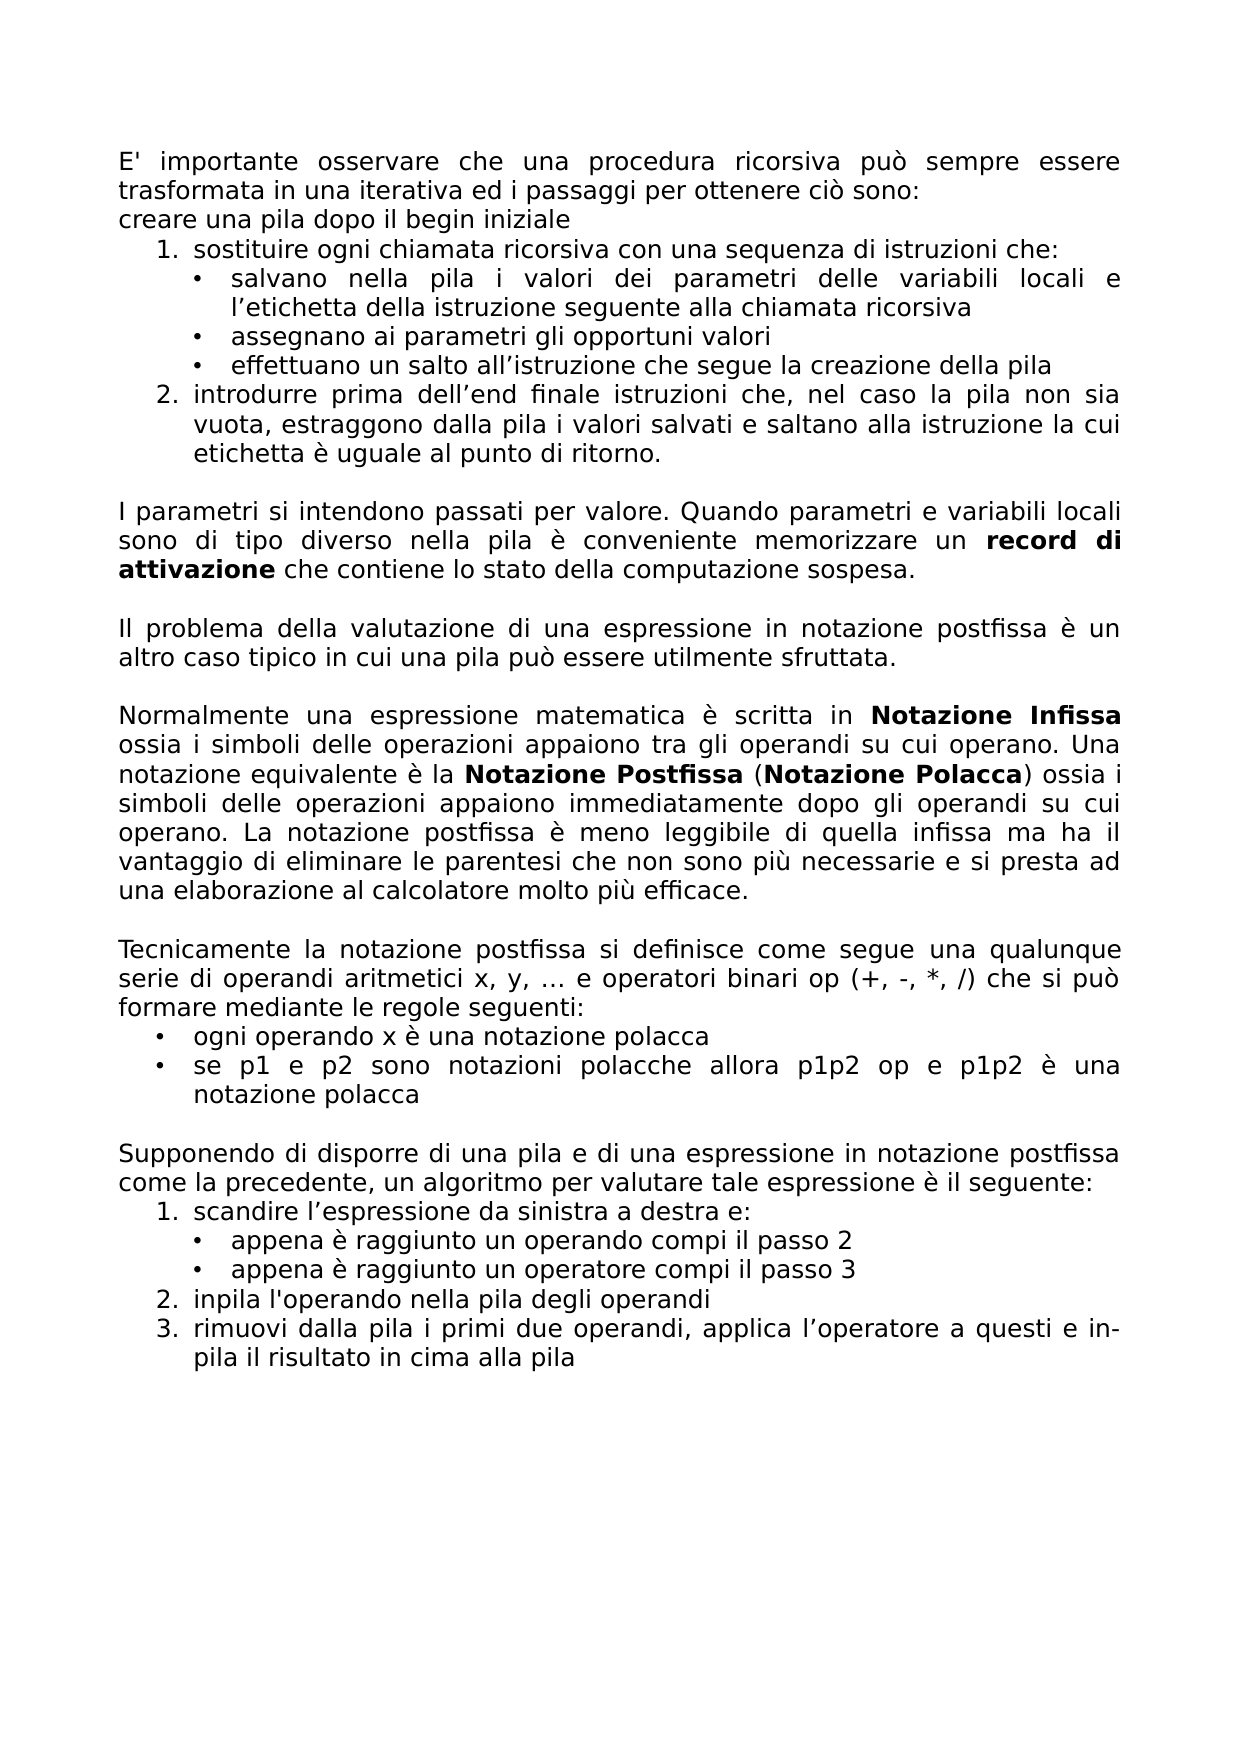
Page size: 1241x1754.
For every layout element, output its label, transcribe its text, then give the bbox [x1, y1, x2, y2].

list assegnano ai parametri gli opportuni valori [193, 322, 1122, 351]
text E' importante osservare che una procedura ricorsiva può sempre essere trasformata in una iterativa ed i passaggi per ottenere ciò sono: [118, 147, 1122, 206]
list ogni operando x è una notazione polacca [156, 1022, 1122, 1051]
text creare una pila dopo il begin iniziale [118, 206, 1122, 235]
list se p1 e p2 sono notazioni polacche allora p1p2 op e p1p2 è una notazione polacca [156, 1051, 1122, 1110]
list inpila l'operando nella pila degli operandi [156, 1285, 1122, 1314]
text Il problema della valutazione di una espressione in notazione postfissa è un altro caso tipico in cui una pila può essere utilmente sfruttata. [118, 614, 1122, 672]
list effettuano un salto all’istruzione che segue la creazione della pila [193, 351, 1122, 381]
text Normalmente una espressione matematica è scritta in Notazione Infissa ossia i simboli delle operazioni appaiono tra gli operandi su cui operano. Una notazione equivalente è la Notazione Postfissa (Notazione Polacca) ossia i simboli delle operazioni appaiono immediatamente dopo gli operandi su cui operano. La notazione postfissa è meno leggibile di quella infissa ma ha il vantaggio di eliminare le parentesi che non sono più necessarie e si presta ad una elaborazione al calcolatore molto più efficace. [118, 701, 1122, 906]
list scandire l’espressione da sinistra a destra e: [156, 1197, 1122, 1226]
list rimuovi dalla pila i primi due operandi, applica l’operatore a questi e in-pila il risultato in cima alla pila [156, 1314, 1122, 1372]
text Supponendo di disporre di una pila e di una espressione in notazione postfissa come la precedente, un algoritmo per valutare tale espressione è il seguente: [118, 1139, 1122, 1197]
list introdurre prima dell’end finale istruzioni che, nel caso la pila non sia vuota, estraggono dalla pila i valori salvati e saltano alla istruzione la cui etichetta è uguale al punto di ritorno. [156, 381, 1122, 468]
list appena è raggiunto un operando compi il passo 2 [193, 1226, 1122, 1256]
list appena è raggiunto un operatore compi il passo 3 [193, 1256, 1122, 1285]
list salvano nella pila i valori dei parametri delle variabili locali e l’etichetta della istruzione seguente alla chiamata ricorsiva [193, 264, 1122, 322]
text I parametri si intendono passati per valore. Quando parametri e variabili locali sono di tipo diverso nella pila è conveniente memorizzare un record di attivazione che contiene lo stato della computazione sospesa. [118, 497, 1122, 585]
text Tecnicamente la notazione postfissa si definisce come segue una qualunque serie di operandi aritmetici x, y, … e operatori binari op (+, -, *, /) che si può formare mediante le regole seguenti: [118, 935, 1122, 1022]
list sostituire ogni chiamata ricorsiva con una sequenza di istruzioni che: [156, 235, 1122, 264]
